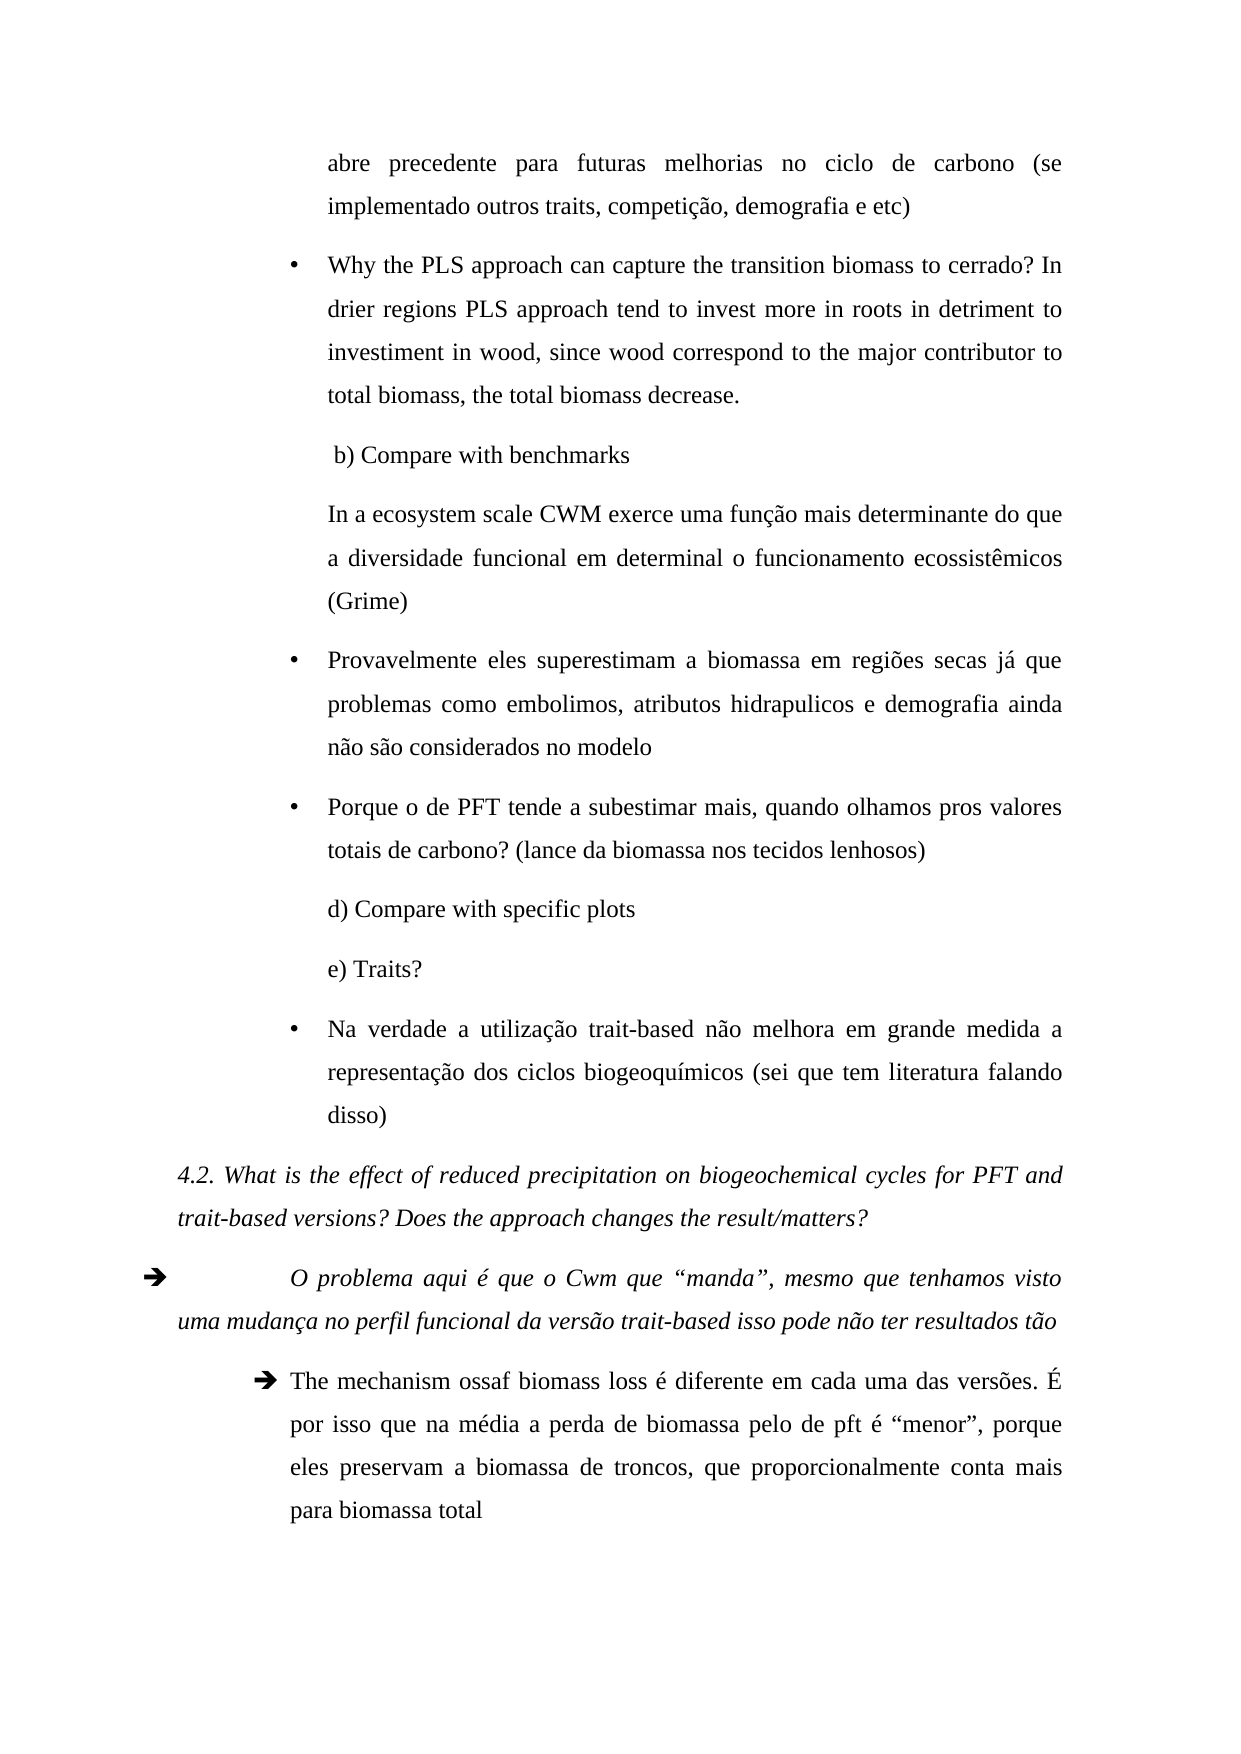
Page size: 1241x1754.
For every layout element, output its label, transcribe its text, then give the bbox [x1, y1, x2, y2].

list Why the PLS approach can capture the transition biomass to cerrado? In drier regions PLS approach tend to invest more in roots in detriment to investiment in wood, since wood correspond to the major contributor to total biomass, the total biomass decrease. [290, 251, 1063, 409]
list Provavelmente eles superestimam a biomassa em regiões secas já que problemas como embolimos, atributos hidrapulicos e demografia ainda não são considerados no modelo [290, 646, 1063, 761]
list In a ecosystem scale CWM exerce uma função mais determinante do que a diversidade funcional em determinal o funcionamento ecossistêmicos (Grime) [290, 499, 1063, 614]
list abre precedente para futuras melhorias no ciclo de carbono (se implementado outros traits, competição, demografia e etc) [290, 148, 1063, 219]
list Porque o de PFT tende a subestimar mais, quando olhamos pros valores totais de carbono? (lance da biomassa nos tecidos lenhosos) [290, 792, 1063, 863]
list Na verdade a utilização trait-based não melhora em grande medida a representação dos ciclos biogeoquímicos (sei que tem literatura falando disso) [290, 1014, 1063, 1129]
list d) Compare with specific plots [290, 894, 1063, 923]
list The mechanism ossaf biomass loss é diferente em cada uma das versões. É por isso que na média a perda de biomassa pelo de pft é “menor”, porque eles preservam a biomassa de troncos, que proporcionalmente conta mais para biomassa total [252, 1366, 1063, 1524]
list b) Compare with benchmarks [290, 440, 1063, 468]
list O problema aqui é que o Cwm que “manda”, mesmo que tenhamos visto uma mudança no perfil funcional da versão trait-based isso pode não ter resultados tão [142, 1263, 1063, 1335]
list 4.2. What is the effect of reduced precipitation on biogeochemical cycles for PFT and trait-based versions? Does the approach changes the result/matters? [142, 1160, 1063, 1232]
list e) Traits? [290, 954, 1063, 983]
